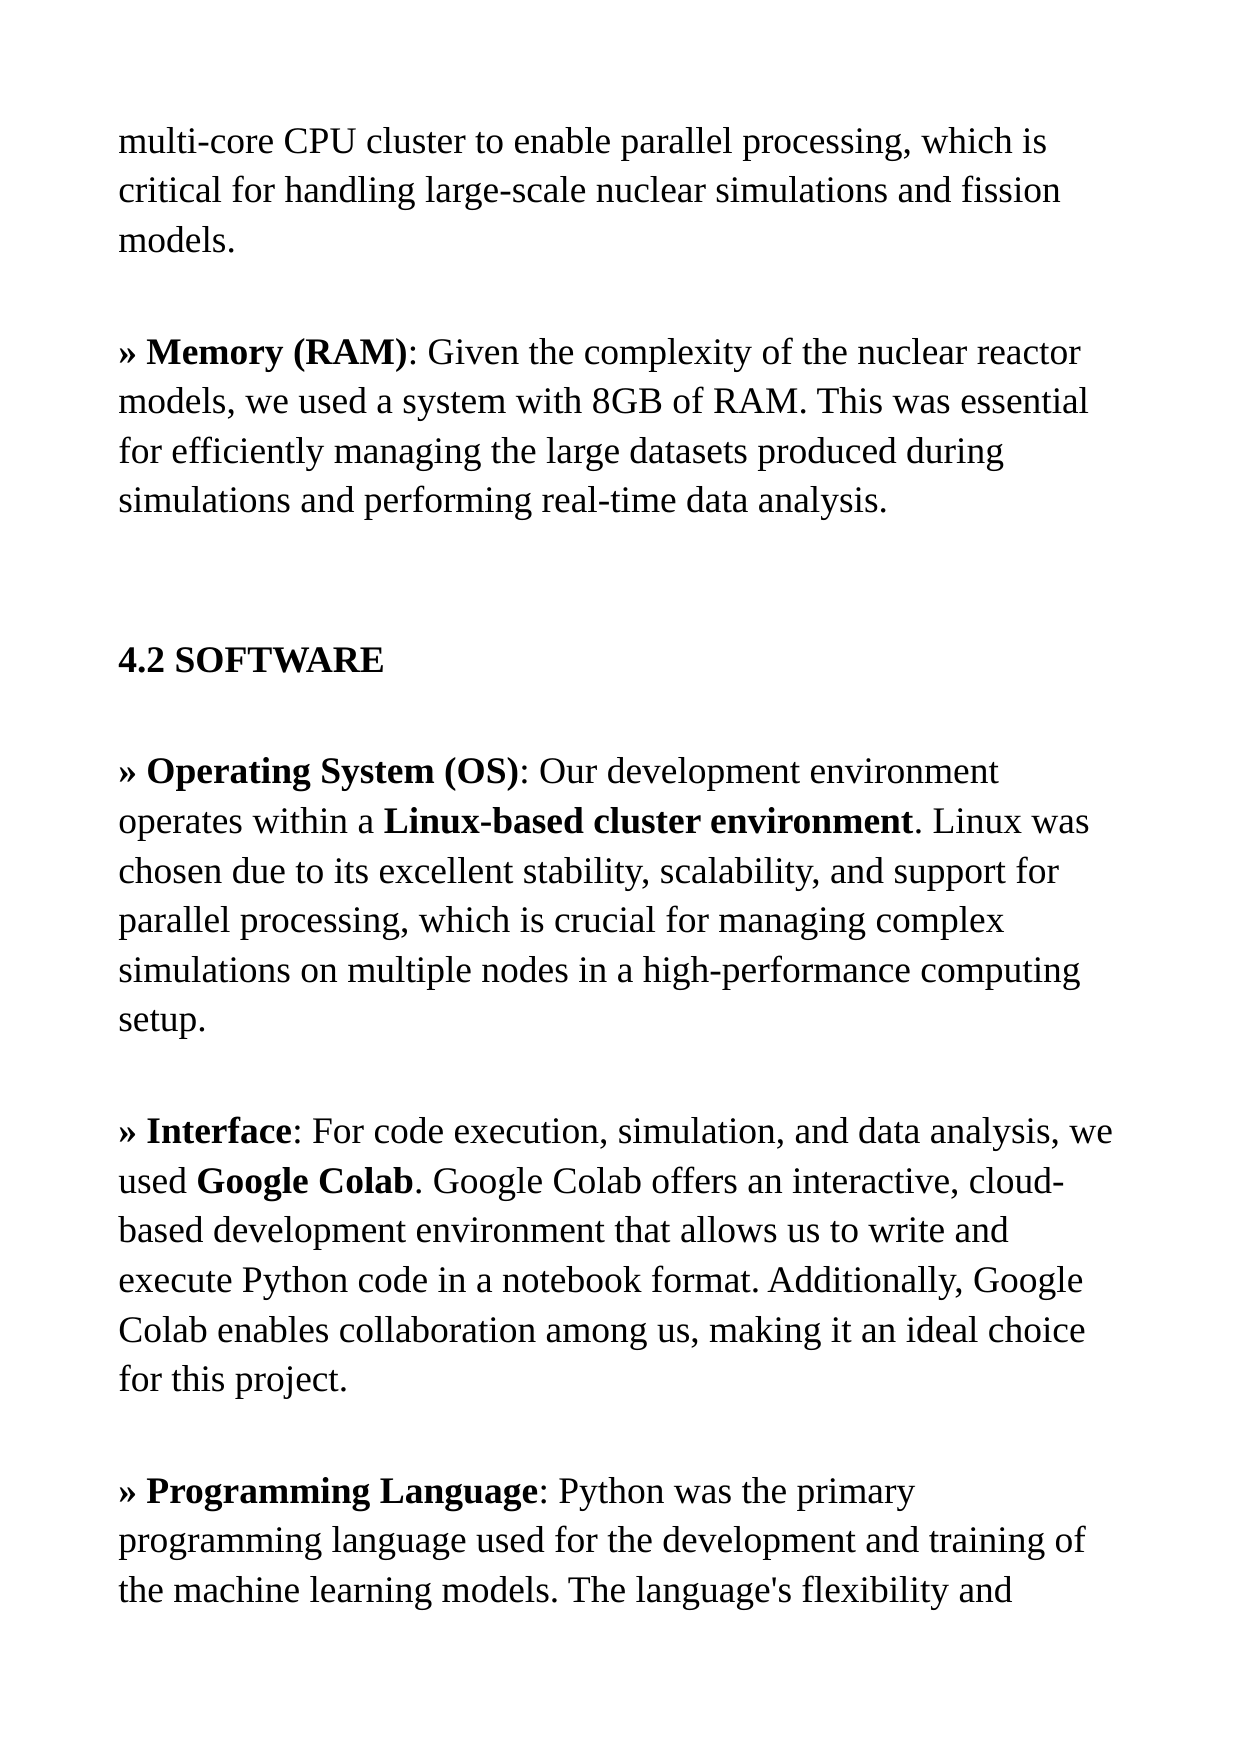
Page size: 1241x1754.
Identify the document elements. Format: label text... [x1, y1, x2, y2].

text » Programming Language: Python was the primary programming language used for the development and training of the machine learning models. The language's flexibility and [118, 1468, 1123, 1611]
text » Interface: For code execution, simulation, and data analysis, we used Google Colab. Google Colab offers an interactive, cloud-based development environment that allows us to write and execute Python code in a notebook format. Additionally, Google Colab enables collaboration among us, making it an ideal choice for this project. [118, 1109, 1123, 1400]
text multi-core CPU cluster to enable parallel processing, which is critical for handling large-scale nuclear simulations and fission models. [118, 118, 1123, 260]
text 4.2 SOFTWARE [118, 637, 1123, 680]
text » Memory (RAM): Given the complexity of the nuclear reactor models, we used a system with 8GB of RAM. This was essential for efficiently managing the large datasets produced during simulations and performing real-time data analysis. [118, 329, 1123, 521]
text » Operating System (OS): Our development environment operates within a Linux-based cluster environment. Linux was chosen due to its excellent stability, scalability, and support for parallel processing, which is crucial for managing complex simulations on multiple nodes in a high-performance computing setup. [118, 749, 1123, 1040]
